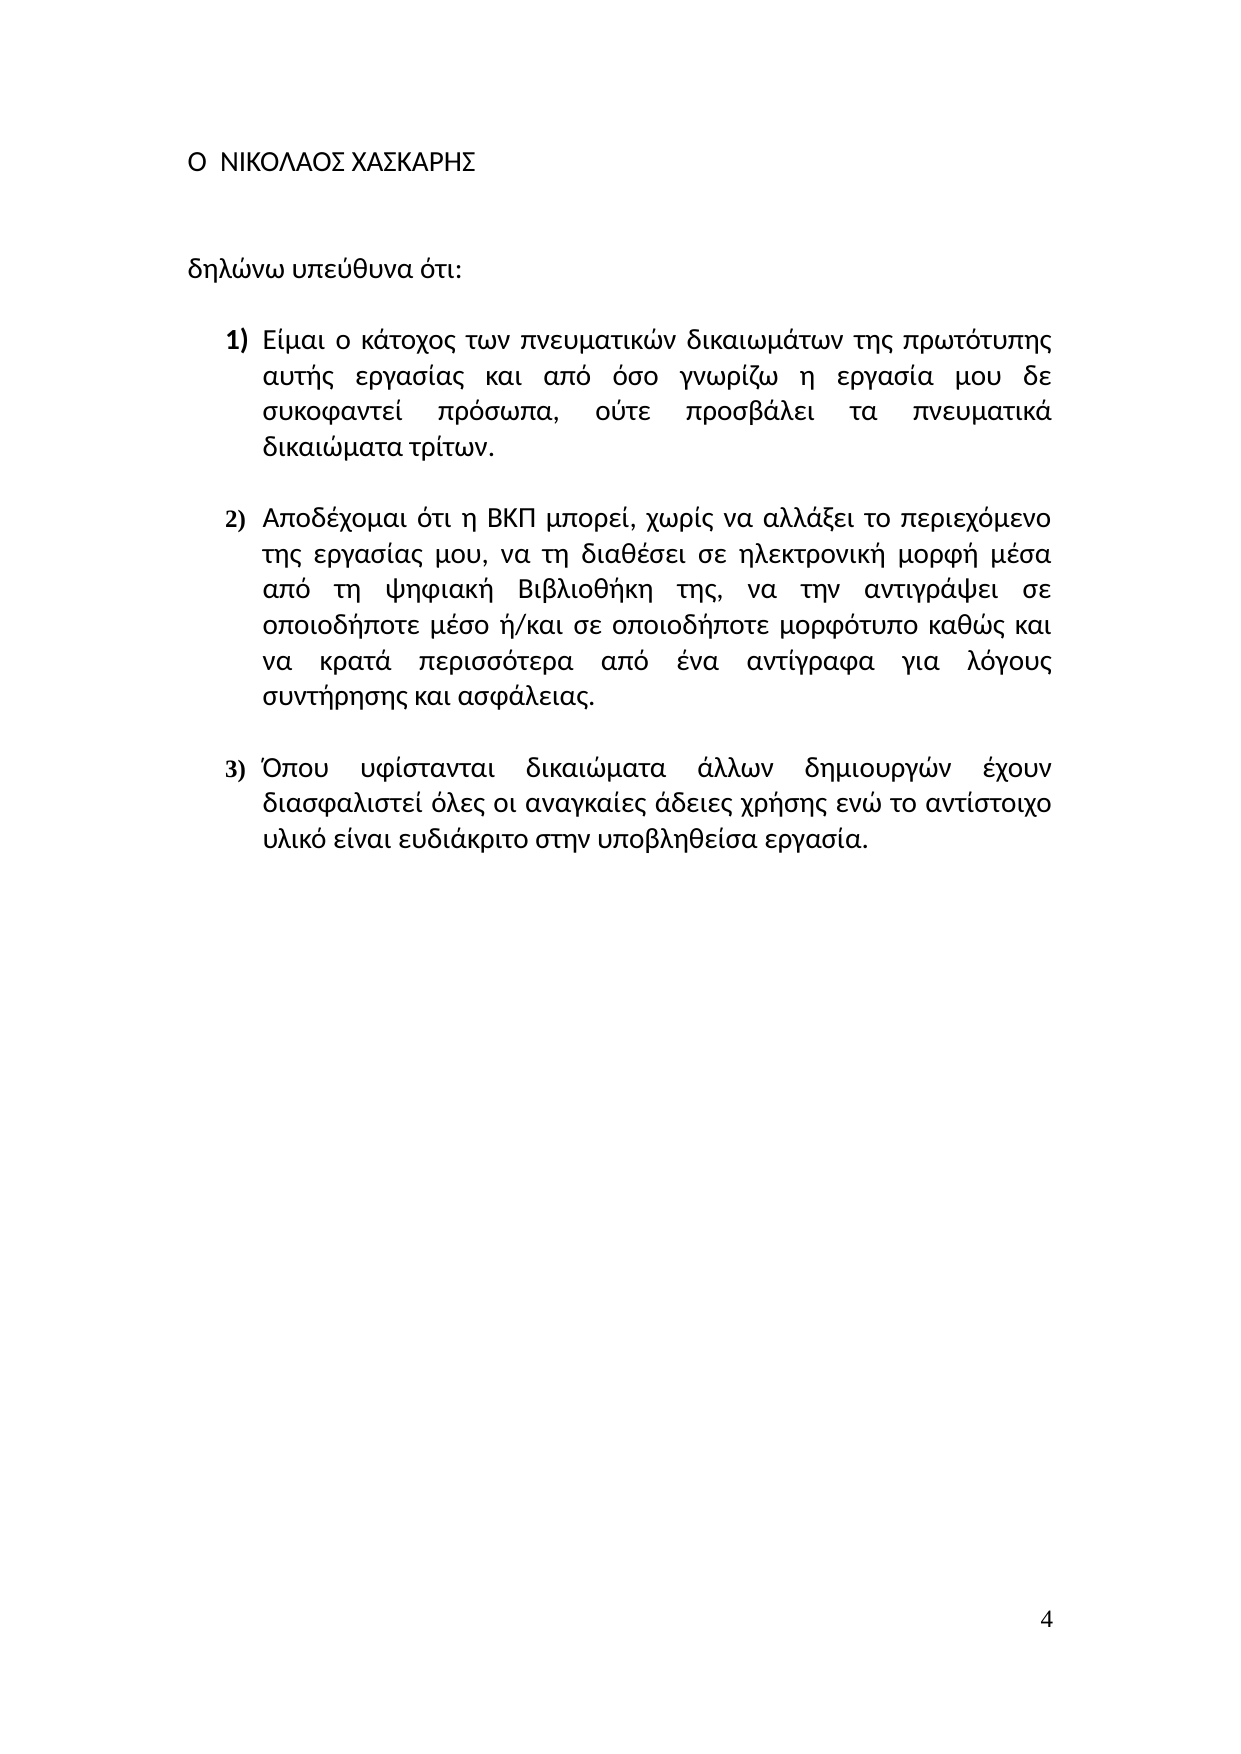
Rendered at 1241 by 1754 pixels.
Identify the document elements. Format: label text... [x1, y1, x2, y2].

list Όπου υφίστανται δικαιώματα άλλων δημιουργών έχουν διασφαλιστεί όλες οι αναγκαίες άδειες χρήσης ενώ το αντίστοιχο υλικό είναι ευδιάκριτο στην υποβληθείσα εργασία. [225, 749, 1053, 856]
list Είμαι ο κάτοχος των πνευματικών δικαιωμάτων της πρωτότυπης αυτής εργασίας και από όσο γνωρίζω η εργασία μου δε συκοφαντεί πρόσωπα, ούτε προσβάλει τα πνευματικά δικαιώματα τρίτων. [225, 321, 1053, 464]
text δηλώνω υπεύθυνα ότι: [187, 250, 1053, 286]
text Ο ΝΙΚΟΛΑΟΣ ΧΑΣΚΑΡΗΣ [187, 143, 1053, 179]
list Αποδέχομαι ότι η ΒΚΠ μπορεί, χωρίς να αλλάξει το περιεχόμενο της εργασίας μου, να τη διαθέσει σε ηλεκτρονική μορφή μέσα από τη ψηφιακή Βιβλιοθήκη της, να την αντιγράψει σε οποιοδήποτε μέσο ή/και σε οποιοδήποτε μορφότυπο καθώς και να κρατά περισσότερα από ένα αντίγραφα για λόγους συντήρησης και ασφάλειας. [225, 499, 1053, 713]
